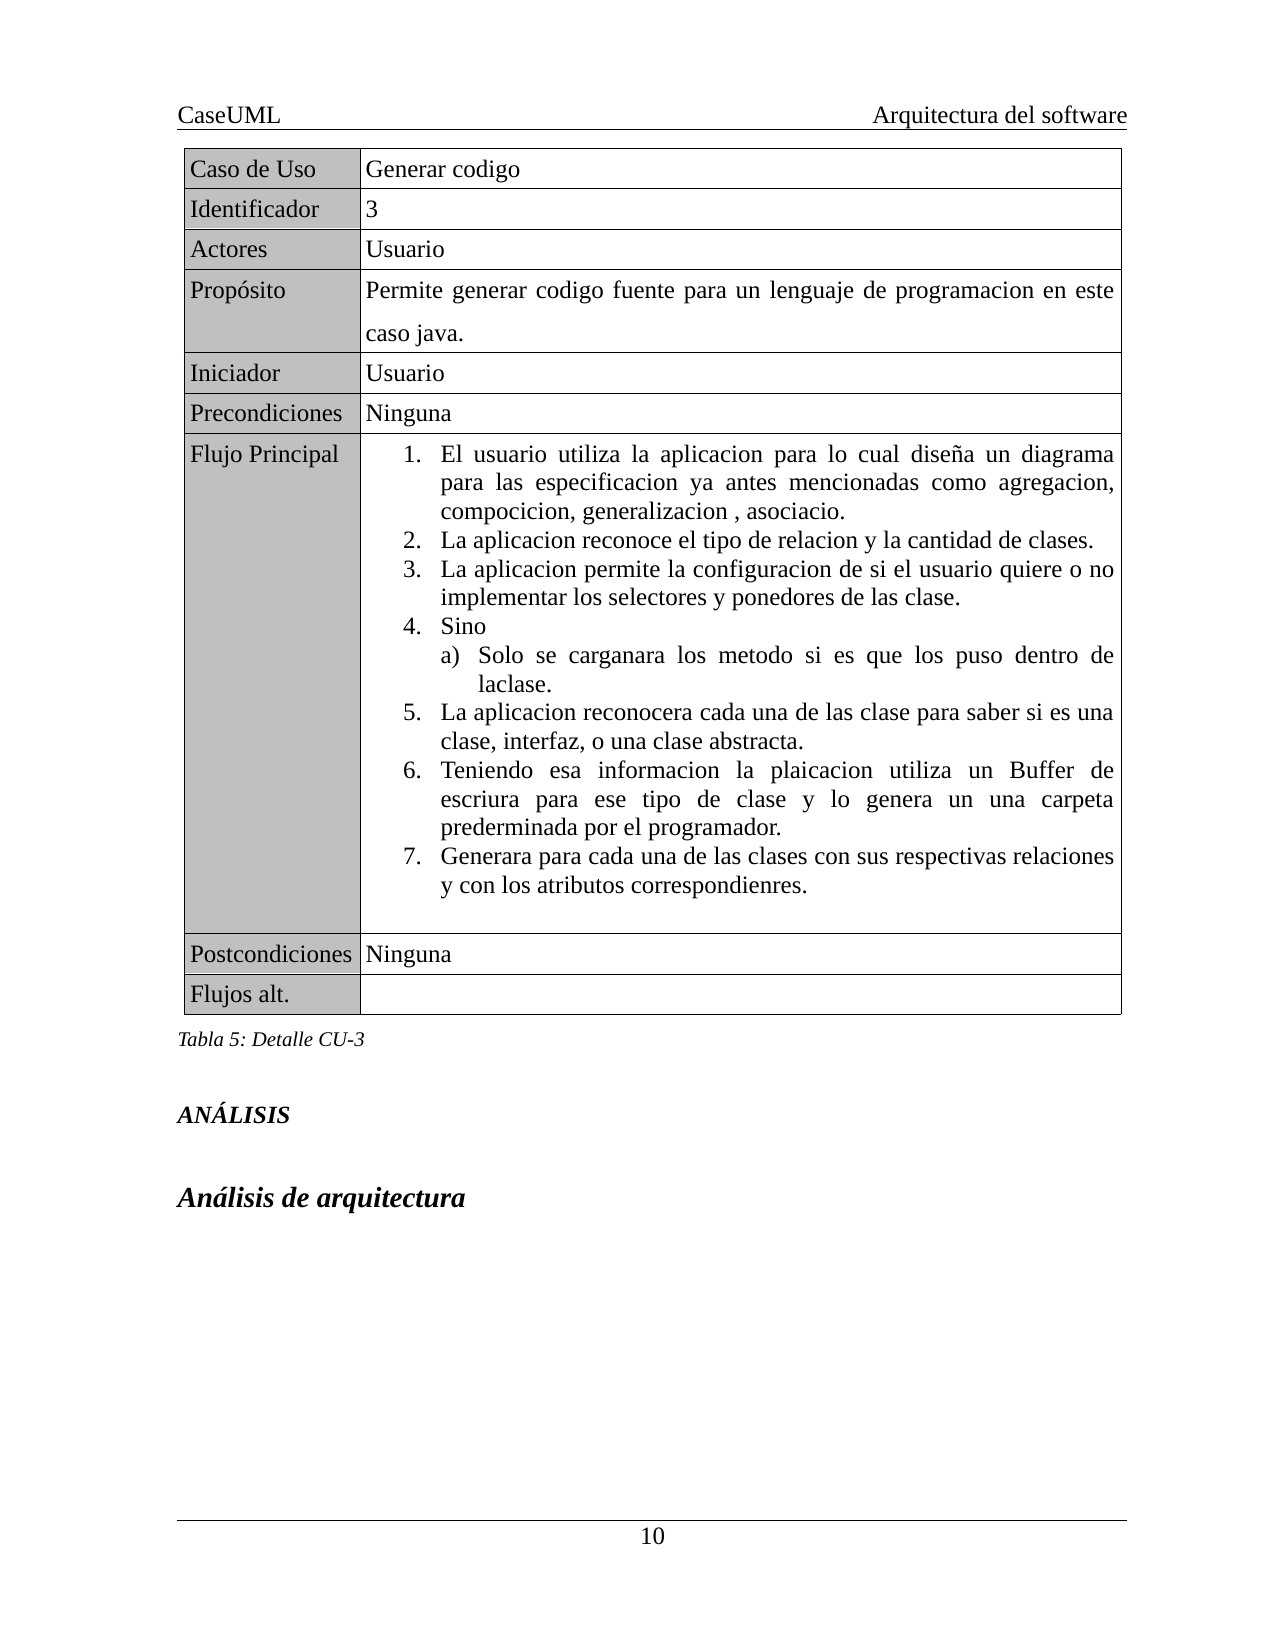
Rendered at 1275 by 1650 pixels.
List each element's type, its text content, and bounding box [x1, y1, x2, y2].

table_cell El usuario utiliza la aplicacion para lo cual diseña un diagrama para las especificacion ya antes mencionadas como agregacion, compocicion, generalizacion , asociacio. La aplicacion reconoce el tipo de relacion y la cantidad de clases. La aplicacion permite la configuracion de si el usuario quiere o no implementar los selectores y ponedores de las clase. Sino Solo se carganara los metodo si es que los puso dentro de laclase. La aplicacion reconocera cada una de las clase para saber si es una clase, interfaz, o una clase abstracta. Teniendo esa informacion la plaicacion utiliza un Buffer de escriura para ese tipo de clase y lo genera un una carpeta prederminada por el programador. Generara para cada una de las clases con sus respectivas relaciones y con los atributos correspondienres. [361, 434, 1121, 933]
table_cell Ninguna [361, 934, 1121, 973]
table_cell [361, 975, 1121, 1014]
table_cell Usuario [361, 230, 1121, 269]
subtitle Análisis de arquitectura [177, 1180, 1127, 1214]
text Tabla 5: Detalle CU-3 [177, 1026, 1127, 1051]
table_cell Postcondiciones [185, 934, 360, 973]
table_header Caso de Uso [185, 149, 360, 188]
table_cell Usuario [361, 353, 1121, 393]
table_cell Flujo Principal [185, 434, 360, 933]
subtitle ANÁLISIS [177, 1100, 1127, 1128]
table_cell Permite generar codigo fuente para un lenguaje de programacion en este caso java. [361, 270, 1121, 352]
table_cell Flujos alt. [185, 975, 360, 1014]
table_header Generar codigo [361, 149, 1121, 188]
table_cell Identificador [185, 189, 360, 228]
table_cell Propósito [185, 270, 360, 352]
table_cell Actores [185, 230, 360, 269]
table_cell Ninguna [361, 394, 1121, 433]
table_cell Precondiciones [185, 394, 360, 433]
table_cell Iniciador [185, 353, 360, 393]
table_cell 3 [361, 189, 1121, 228]
